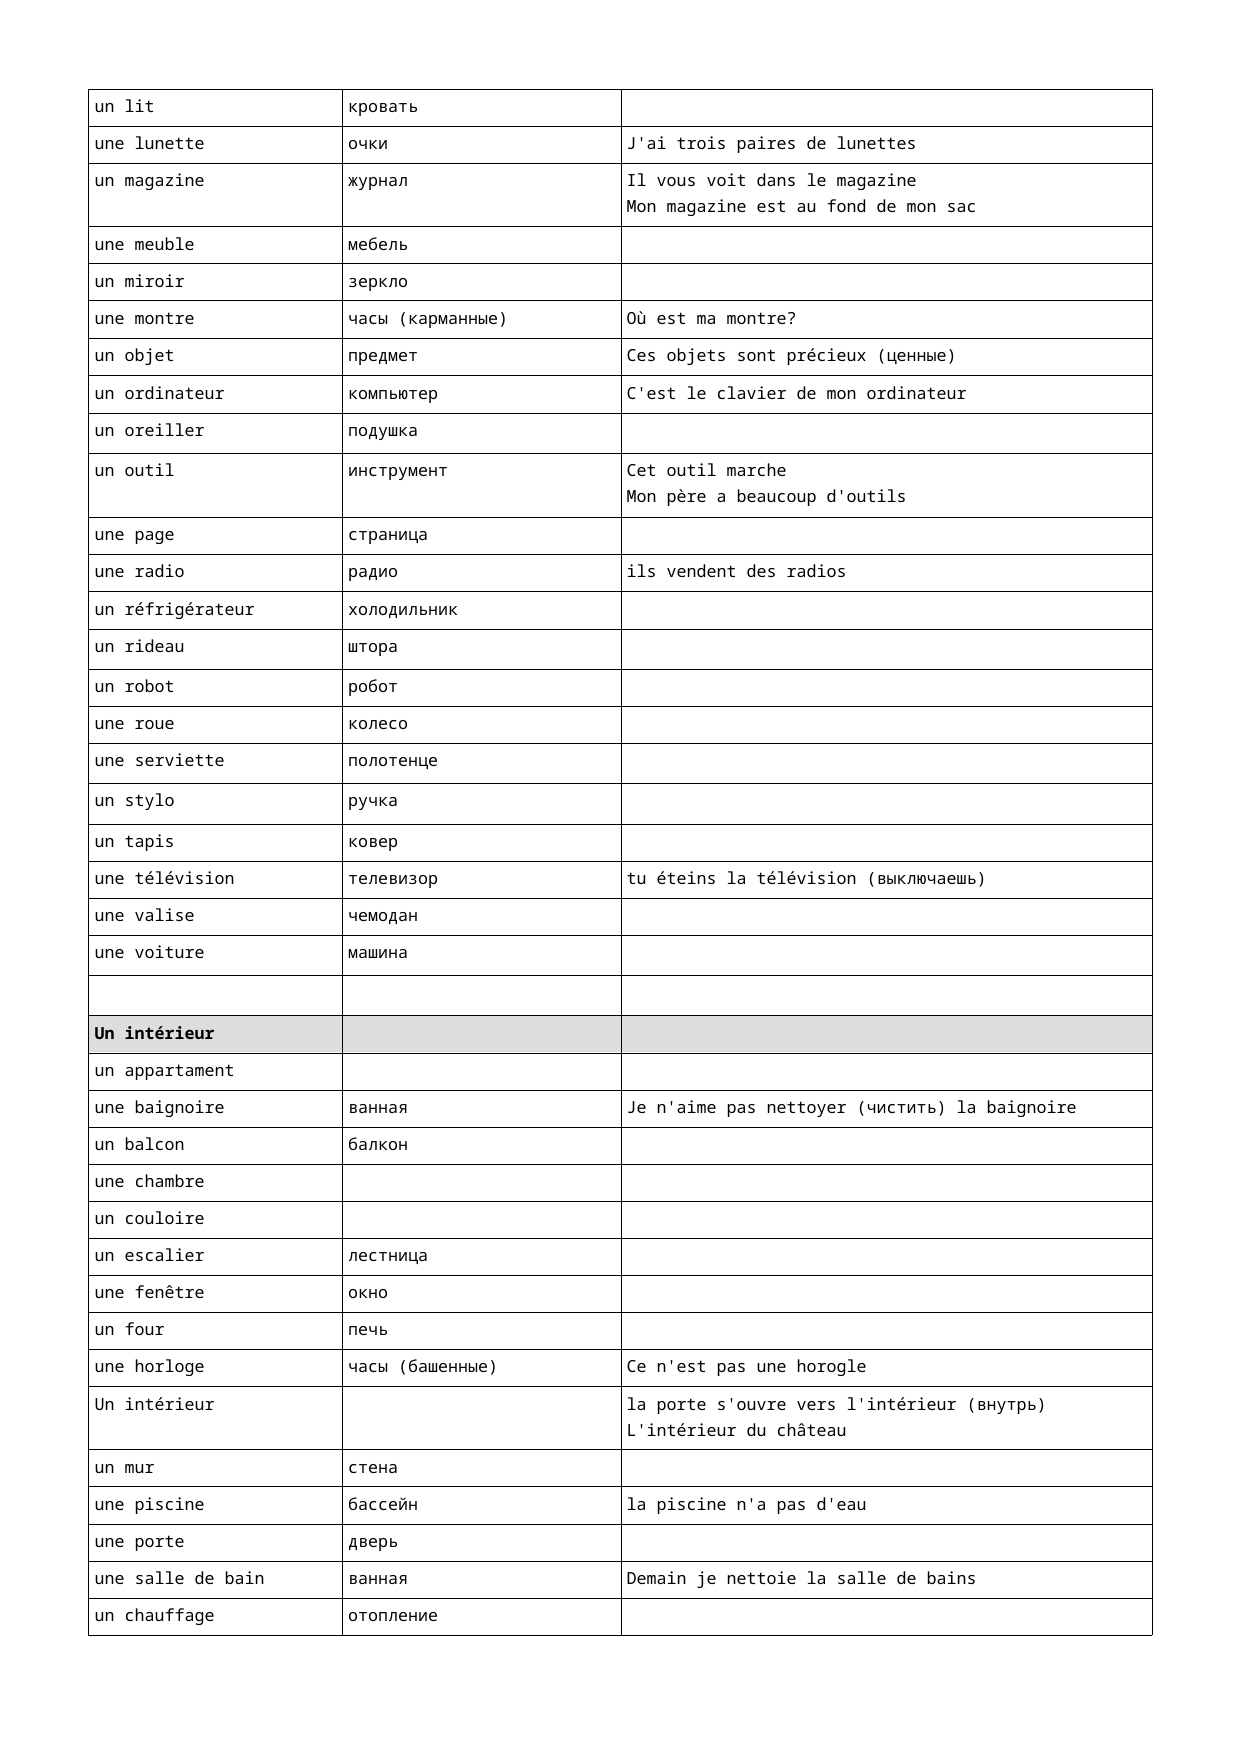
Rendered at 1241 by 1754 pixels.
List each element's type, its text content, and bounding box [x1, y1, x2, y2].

table_cell un outil [89, 454, 342, 517]
table_cell un ordinateur [89, 376, 342, 413]
table_cell un magazine [89, 164, 342, 226]
table_cell un couloire [89, 1202, 342, 1238]
table_cell телевизор [343, 862, 621, 898]
table_cell un escalier [89, 1239, 342, 1275]
table_cell кровать [343, 90, 621, 126]
table_cell [622, 1239, 1152, 1275]
table_cell une chambre [89, 1165, 342, 1201]
table_cell ковер [343, 825, 621, 861]
table_cell [343, 976, 621, 1015]
table_cell une horloge [89, 1350, 342, 1386]
table_cell [343, 1387, 621, 1449]
table_cell печь [343, 1313, 621, 1349]
table_cell un oreiller [89, 414, 342, 453]
table_cell часы (башенные) [343, 1350, 621, 1386]
table_cell [622, 1450, 1152, 1486]
table_cell une fenêtre [89, 1276, 342, 1312]
table_cell [343, 1054, 621, 1089]
table_cell [622, 825, 1152, 861]
table_cell un robot [89, 670, 342, 706]
table_cell [622, 670, 1152, 706]
table_cell холодильник [343, 592, 621, 628]
table_cell C'est le clavier de mon ordinateur [622, 376, 1152, 413]
table_cell Ces objets sont précieux (ценные) [622, 339, 1152, 375]
table_cell полотенце [343, 744, 621, 783]
table_cell un rideau [89, 630, 342, 669]
table_cell un mur [89, 1450, 342, 1486]
table_cell мебель [343, 227, 621, 263]
table_cell un appartament [89, 1054, 342, 1089]
table_cell [622, 936, 1152, 975]
table_cell [622, 1525, 1152, 1561]
table_cell [622, 227, 1152, 263]
table_cell [622, 90, 1152, 126]
table_cell [622, 518, 1152, 554]
table_cell ils vendent des radios [622, 555, 1152, 591]
table_cell бассейн [343, 1487, 621, 1523]
table_cell Où est ma montre? [622, 301, 1152, 338]
table_cell [343, 1202, 621, 1238]
table_cell ванная [343, 1091, 621, 1127]
table_cell une montre [89, 301, 342, 338]
table_cell [622, 899, 1152, 935]
table_cell un balcon [89, 1128, 342, 1164]
table_cell часы (карманные) [343, 301, 621, 338]
table_cell [622, 976, 1152, 1015]
table_cell un réfrigérateur [89, 592, 342, 628]
table_cell робот [343, 670, 621, 706]
table_cell [622, 1054, 1152, 1089]
table_cell Il vous voit dans le magazine Mon magazine est au fond de mon sac [622, 164, 1152, 226]
table_cell [622, 630, 1152, 669]
table_cell une salle de bain [89, 1562, 342, 1598]
table_cell Ce n'est pas une horogle [622, 1350, 1152, 1386]
table_cell un chauffage [89, 1599, 342, 1635]
table_cell une serviette [89, 744, 342, 783]
table_cell колесо [343, 707, 621, 743]
table_cell Demain je nettoie la salle de bains [622, 1562, 1152, 1598]
table_cell une baignoire [89, 1091, 342, 1127]
table_cell страница [343, 518, 621, 554]
table_cell la piscine n'a pas d'eau [622, 1487, 1152, 1523]
table_cell [622, 1202, 1152, 1238]
table_cell подушка [343, 414, 621, 453]
table_cell дверь [343, 1525, 621, 1561]
table_cell [89, 976, 342, 1015]
table_cell un tapis [89, 825, 342, 861]
table_cell une roue [89, 707, 342, 743]
table_cell une télévision [89, 862, 342, 898]
table_cell зеркло [343, 264, 621, 300]
table_cell [622, 1016, 1152, 1052]
table_cell очки [343, 127, 621, 163]
table_cell [622, 264, 1152, 300]
table_cell une voiture [89, 936, 342, 975]
table_cell [622, 707, 1152, 743]
table_cell une meuble [89, 227, 342, 263]
table_cell чемодан [343, 899, 621, 935]
table_cell la porte s'ouvre vers l'intérieur (внутрь) L'intérieur du château [622, 1387, 1152, 1449]
table_cell ванная [343, 1562, 621, 1598]
table_cell машина [343, 936, 621, 975]
table_cell отопление [343, 1599, 621, 1635]
table_cell лестница [343, 1239, 621, 1275]
table_cell [622, 1276, 1152, 1312]
table_cell [622, 414, 1152, 453]
table_cell une porte [89, 1525, 342, 1561]
table_cell J'ai trois paires de lunettes [622, 127, 1152, 163]
table_cell стена [343, 1450, 621, 1486]
table_cell une lunette [89, 127, 342, 163]
table_cell [622, 744, 1152, 783]
table_cell радио [343, 555, 621, 591]
table_cell un miroir [89, 264, 342, 300]
table_cell une page [89, 518, 342, 554]
table_cell окно [343, 1276, 621, 1312]
table_cell ручка [343, 784, 621, 823]
table_cell журнал [343, 164, 621, 226]
table_cell [343, 1016, 621, 1052]
table_cell [622, 1599, 1152, 1635]
table_cell un four [89, 1313, 342, 1349]
table_cell une radio [89, 555, 342, 591]
table_cell [622, 1313, 1152, 1349]
table_cell un objet [89, 339, 342, 375]
table_cell [622, 784, 1152, 823]
table_cell [343, 1165, 621, 1201]
table_cell [622, 592, 1152, 628]
table_cell une piscine [89, 1487, 342, 1523]
table_cell инструмент [343, 454, 621, 517]
table_cell компьютер [343, 376, 621, 413]
table_cell un stylo [89, 784, 342, 823]
table_cell une valise [89, 899, 342, 935]
table_cell Un intérieur [89, 1016, 342, 1052]
table_cell tu éteins la télévision (выключаешь) [622, 862, 1152, 898]
table_cell [622, 1128, 1152, 1164]
table_cell Un intérieur [89, 1387, 342, 1449]
table_cell предмет [343, 339, 621, 375]
table_cell балкон [343, 1128, 621, 1164]
table_cell un lit [89, 90, 342, 126]
table_cell Je n'aime pas nettoyer (чистить) la baignoire [622, 1091, 1152, 1127]
table_cell штора [343, 630, 621, 669]
table_cell Cet outil marche Mon père a beaucoup d'outils [622, 454, 1152, 517]
table_cell [622, 1165, 1152, 1201]
